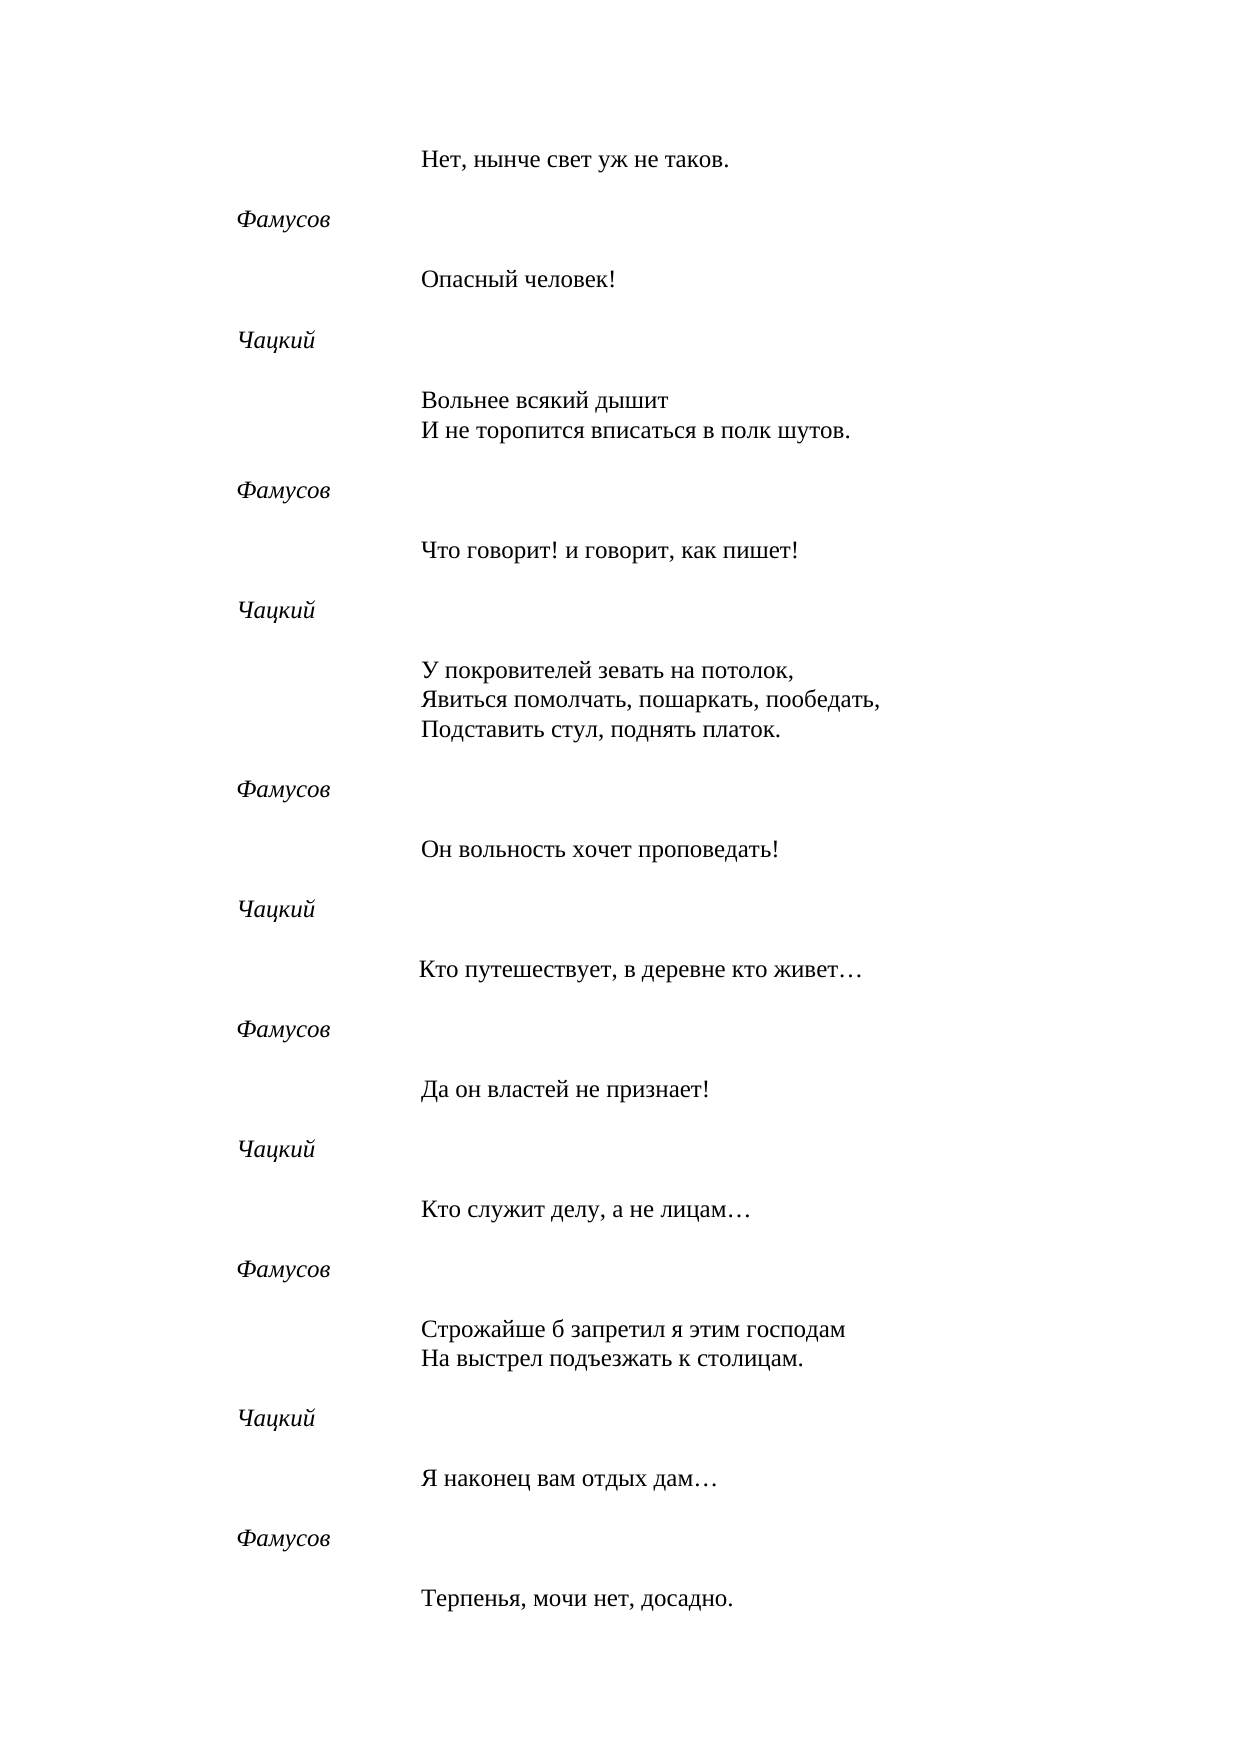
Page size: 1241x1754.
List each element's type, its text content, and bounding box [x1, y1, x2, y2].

text У покровителей зевать на потолок, Явиться помолчать, пошаркать, пообедать, Подставить стул, поднять платок. [421, 655, 880, 743]
text Кто служит делу, а не лицам… [421, 1194, 1167, 1223]
text Чацкий [236, 595, 1167, 623]
text Фамусов [236, 1254, 1167, 1283]
text Строжайше б запретил я этим господам На выстрел подъезжать к столицам. [421, 1314, 856, 1372]
text Фамусов [236, 1014, 1167, 1043]
text И не торопится вписаться в полк шутов. [421, 415, 1167, 443]
text Опасный человек! [421, 264, 1167, 293]
text Фамусов [236, 475, 1167, 503]
text Чацкий [236, 894, 1167, 922]
text Он вольность хочет проповедать! [421, 834, 1167, 862]
text Кто путешествует, в деревне кто живет… [252, 954, 1029, 982]
text Терпенья, мочи нет, досадно. [421, 1583, 1167, 1612]
text Чацкий [236, 325, 1167, 353]
text Чацкий [236, 1134, 1167, 1163]
text Фамусов [236, 774, 1167, 802]
text Чацкий [236, 1403, 1167, 1432]
text Фамусов [236, 1523, 1167, 1552]
text Фамусов [236, 204, 1167, 233]
text Да он властей не признает! [421, 1074, 1167, 1103]
text Я наконец вам отдых дам… [421, 1463, 1167, 1492]
text Нет, нынче свет уж не таков. [421, 144, 1167, 173]
text Вольнее всякий дышит [421, 385, 1167, 413]
text Что говорит! и говорит, как пишет! [421, 535, 1167, 563]
